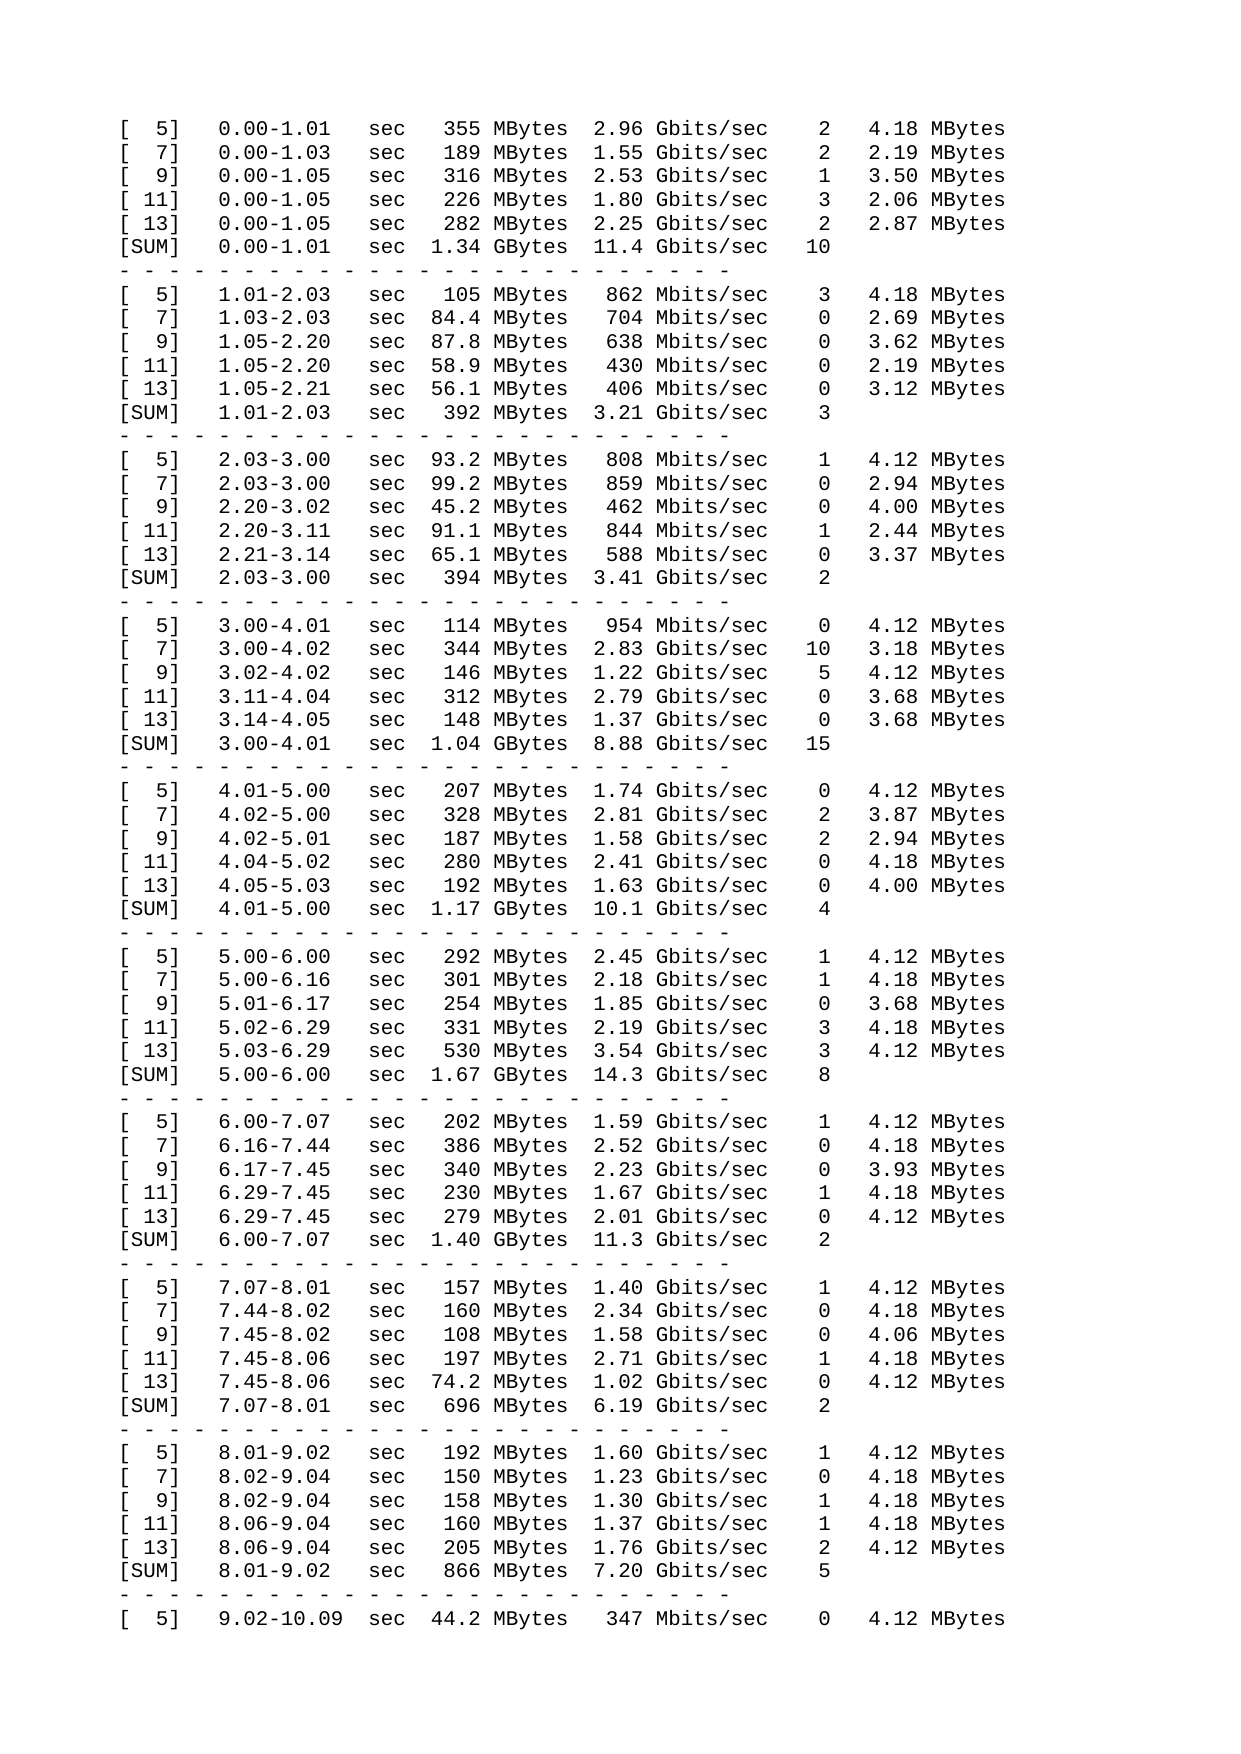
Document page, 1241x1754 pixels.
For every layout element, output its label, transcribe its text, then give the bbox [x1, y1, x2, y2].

text [ 11] 5.02-6.29 sec 331 MBytes 2.19 Gbits/sec 3 4.18 MBytes [118, 1017, 1122, 1040]
text - - - - - - - - - - - - - - - - - - - - - - - - - [118, 757, 1122, 780]
text [SUM] 0.00-1.01 sec 1.34 GBytes 11.4 Gbits/sec 10 [118, 236, 1122, 260]
text [ 11] 6.29-7.45 sec 230 MBytes 1.67 Gbits/sec 1 4.18 MBytes [118, 1182, 1122, 1206]
text [SUM] 2.03-3.00 sec 394 MBytes 3.41 Gbits/sec 2 [118, 567, 1122, 591]
text [ 7] 5.00-6.16 sec 301 MBytes 2.18 Gbits/sec 1 4.18 MBytes [118, 969, 1122, 993]
text [ 7] 4.02-5.00 sec 328 MBytes 2.81 Gbits/sec 2 3.87 MBytes [118, 804, 1122, 827]
text - - - - - - - - - - - - - - - - - - - - - - - - - [118, 1419, 1122, 1442]
text [ 5] 7.07-8.01 sec 157 MBytes 1.40 Gbits/sec 1 4.12 MBytes [118, 1277, 1122, 1300]
text - - - - - - - - - - - - - - - - - - - - - - - - - [118, 1088, 1122, 1111]
text [ 7] 1.03-2.03 sec 84.4 MBytes 704 Mbits/sec 0 2.69 MBytes [118, 307, 1122, 331]
text [ 9] 8.02-9.04 sec 158 MBytes 1.30 Gbits/sec 1 4.18 MBytes [118, 1489, 1122, 1513]
text [ 9] 1.05-2.20 sec 87.8 MBytes 638 Mbits/sec 0 3.62 MBytes [118, 331, 1122, 354]
text [ 5] 6.00-7.07 sec 202 MBytes 1.59 Gbits/sec 1 4.12 MBytes [118, 1111, 1122, 1135]
text - - - - - - - - - - - - - - - - - - - - - - - - - [118, 922, 1122, 946]
text [ 5] 1.01-2.03 sec 105 MBytes 862 Mbits/sec 3 4.18 MBytes [118, 284, 1122, 307]
text [SUM] 8.01-9.02 sec 866 MBytes 7.20 Gbits/sec 5 [118, 1561, 1122, 1584]
text [ 5] 9.02-10.09 sec 44.2 MBytes 347 Mbits/sec 0 4.12 MBytes [118, 1608, 1122, 1631]
text [ 7] 7.44-8.02 sec 160 MBytes 2.34 Gbits/sec 0 4.18 MBytes [118, 1300, 1122, 1324]
text [ 9] 0.00-1.05 sec 316 MBytes 2.53 Gbits/sec 1 3.50 MBytes [118, 165, 1122, 189]
text [SUM] 3.00-4.01 sec 1.04 GBytes 8.88 Gbits/sec 15 [118, 733, 1122, 757]
text [ 5] 5.00-6.00 sec 292 MBytes 2.45 Gbits/sec 1 4.12 MBytes [118, 946, 1122, 969]
text [ 13] 6.29-7.45 sec 279 MBytes 2.01 Gbits/sec 0 4.12 MBytes [118, 1206, 1122, 1229]
text [ 7] 6.16-7.44 sec 386 MBytes 2.52 Gbits/sec 0 4.18 MBytes [118, 1135, 1122, 1158]
text [ 9] 4.02-5.01 sec 187 MBytes 1.58 Gbits/sec 2 2.94 MBytes [118, 827, 1122, 851]
text [ 13] 0.00-1.05 sec 282 MBytes 2.25 Gbits/sec 2 2.87 MBytes [118, 213, 1122, 236]
text [SUM] 5.00-6.00 sec 1.67 GBytes 14.3 Gbits/sec 8 [118, 1064, 1122, 1088]
text [SUM] 1.01-2.03 sec 392 MBytes 3.21 Gbits/sec 3 [118, 402, 1122, 426]
text [ 11] 1.05-2.20 sec 58.9 MBytes 430 Mbits/sec 0 2.19 MBytes [118, 354, 1122, 378]
text [ 11] 2.20-3.11 sec 91.1 MBytes 844 Mbits/sec 1 2.44 MBytes [118, 520, 1122, 544]
text [ 13] 5.03-6.29 sec 530 MBytes 3.54 Gbits/sec 3 4.12 MBytes [118, 1040, 1122, 1064]
text [SUM] 4.01-5.00 sec 1.17 GBytes 10.1 Gbits/sec 4 [118, 898, 1122, 922]
text - - - - - - - - - - - - - - - - - - - - - - - - - [118, 1584, 1122, 1608]
text - - - - - - - - - - - - - - - - - - - - - - - - - [118, 426, 1122, 449]
text [SUM] 6.00-7.07 sec 1.40 GBytes 11.3 Gbits/sec 2 [118, 1229, 1122, 1253]
text [ 13] 2.21-3.14 sec 65.1 MBytes 588 Mbits/sec 0 3.37 MBytes [118, 544, 1122, 567]
text [ 11] 3.11-4.04 sec 312 MBytes 2.79 Gbits/sec 0 3.68 MBytes [118, 686, 1122, 709]
text [ 7] 3.00-4.02 sec 344 MBytes 2.83 Gbits/sec 10 3.18 MBytes [118, 638, 1122, 662]
text [ 5] 2.03-3.00 sec 93.2 MBytes 808 Mbits/sec 1 4.12 MBytes [118, 449, 1122, 473]
text [ 7] 8.02-9.04 sec 150 MBytes 1.23 Gbits/sec 0 4.18 MBytes [118, 1466, 1122, 1489]
text [ 5] 3.00-4.01 sec 114 MBytes 954 Mbits/sec 0 4.12 MBytes [118, 615, 1122, 638]
text - - - - - - - - - - - - - - - - - - - - - - - - - [118, 260, 1122, 284]
text [ 7] 0.00-1.03 sec 189 MBytes 1.55 Gbits/sec 2 2.19 MBytes [118, 142, 1122, 165]
text [ 13] 1.05-2.21 sec 56.1 MBytes 406 Mbits/sec 0 3.12 MBytes [118, 378, 1122, 402]
text [ 13] 7.45-8.06 sec 74.2 MBytes 1.02 Gbits/sec 0 4.12 MBytes [118, 1371, 1122, 1395]
text [ 11] 8.06-9.04 sec 160 MBytes 1.37 Gbits/sec 1 4.18 MBytes [118, 1513, 1122, 1537]
text [ 9] 5.01-6.17 sec 254 MBytes 1.85 Gbits/sec 0 3.68 MBytes [118, 993, 1122, 1017]
text [SUM] 7.07-8.01 sec 696 MBytes 6.19 Gbits/sec 2 [118, 1395, 1122, 1419]
text - - - - - - - - - - - - - - - - - - - - - - - - - [118, 591, 1122, 615]
text [ 7] 2.03-3.00 sec 99.2 MBytes 859 Mbits/sec 0 2.94 MBytes [118, 473, 1122, 496]
text [ 13] 3.14-4.05 sec 148 MBytes 1.37 Gbits/sec 0 3.68 MBytes [118, 709, 1122, 733]
text [ 5] 4.01-5.00 sec 207 MBytes 1.74 Gbits/sec 0 4.12 MBytes [118, 780, 1122, 804]
text [ 13] 4.05-5.03 sec 192 MBytes 1.63 Gbits/sec 0 4.00 MBytes [118, 875, 1122, 898]
text [ 11] 4.04-5.02 sec 280 MBytes 2.41 Gbits/sec 0 4.18 MBytes [118, 851, 1122, 875]
text [ 5] 8.01-9.02 sec 192 MBytes 1.60 Gbits/sec 1 4.12 MBytes [118, 1442, 1122, 1466]
text [ 9] 6.17-7.45 sec 340 MBytes 2.23 Gbits/sec 0 3.93 MBytes [118, 1158, 1122, 1182]
text [ 9] 3.02-4.02 sec 146 MBytes 1.22 Gbits/sec 5 4.12 MBytes [118, 662, 1122, 686]
text - - - - - - - - - - - - - - - - - - - - - - - - - [118, 1253, 1122, 1277]
text [ 9] 7.45-8.02 sec 108 MBytes 1.58 Gbits/sec 0 4.06 MBytes [118, 1324, 1122, 1348]
text [ 13] 8.06-9.04 sec 205 MBytes 1.76 Gbits/sec 2 4.12 MBytes [118, 1537, 1122, 1561]
text [ 11] 0.00-1.05 sec 226 MBytes 1.80 Gbits/sec 3 2.06 MBytes [118, 189, 1122, 213]
text [ 9] 2.20-3.02 sec 45.2 MBytes 462 Mbits/sec 0 4.00 MBytes [118, 496, 1122, 520]
text [ 11] 7.45-8.06 sec 197 MBytes 2.71 Gbits/sec 1 4.18 MBytes [118, 1348, 1122, 1371]
text [ 5] 0.00-1.01 sec 355 MBytes 2.96 Gbits/sec 2 4.18 MBytes [118, 118, 1122, 142]
